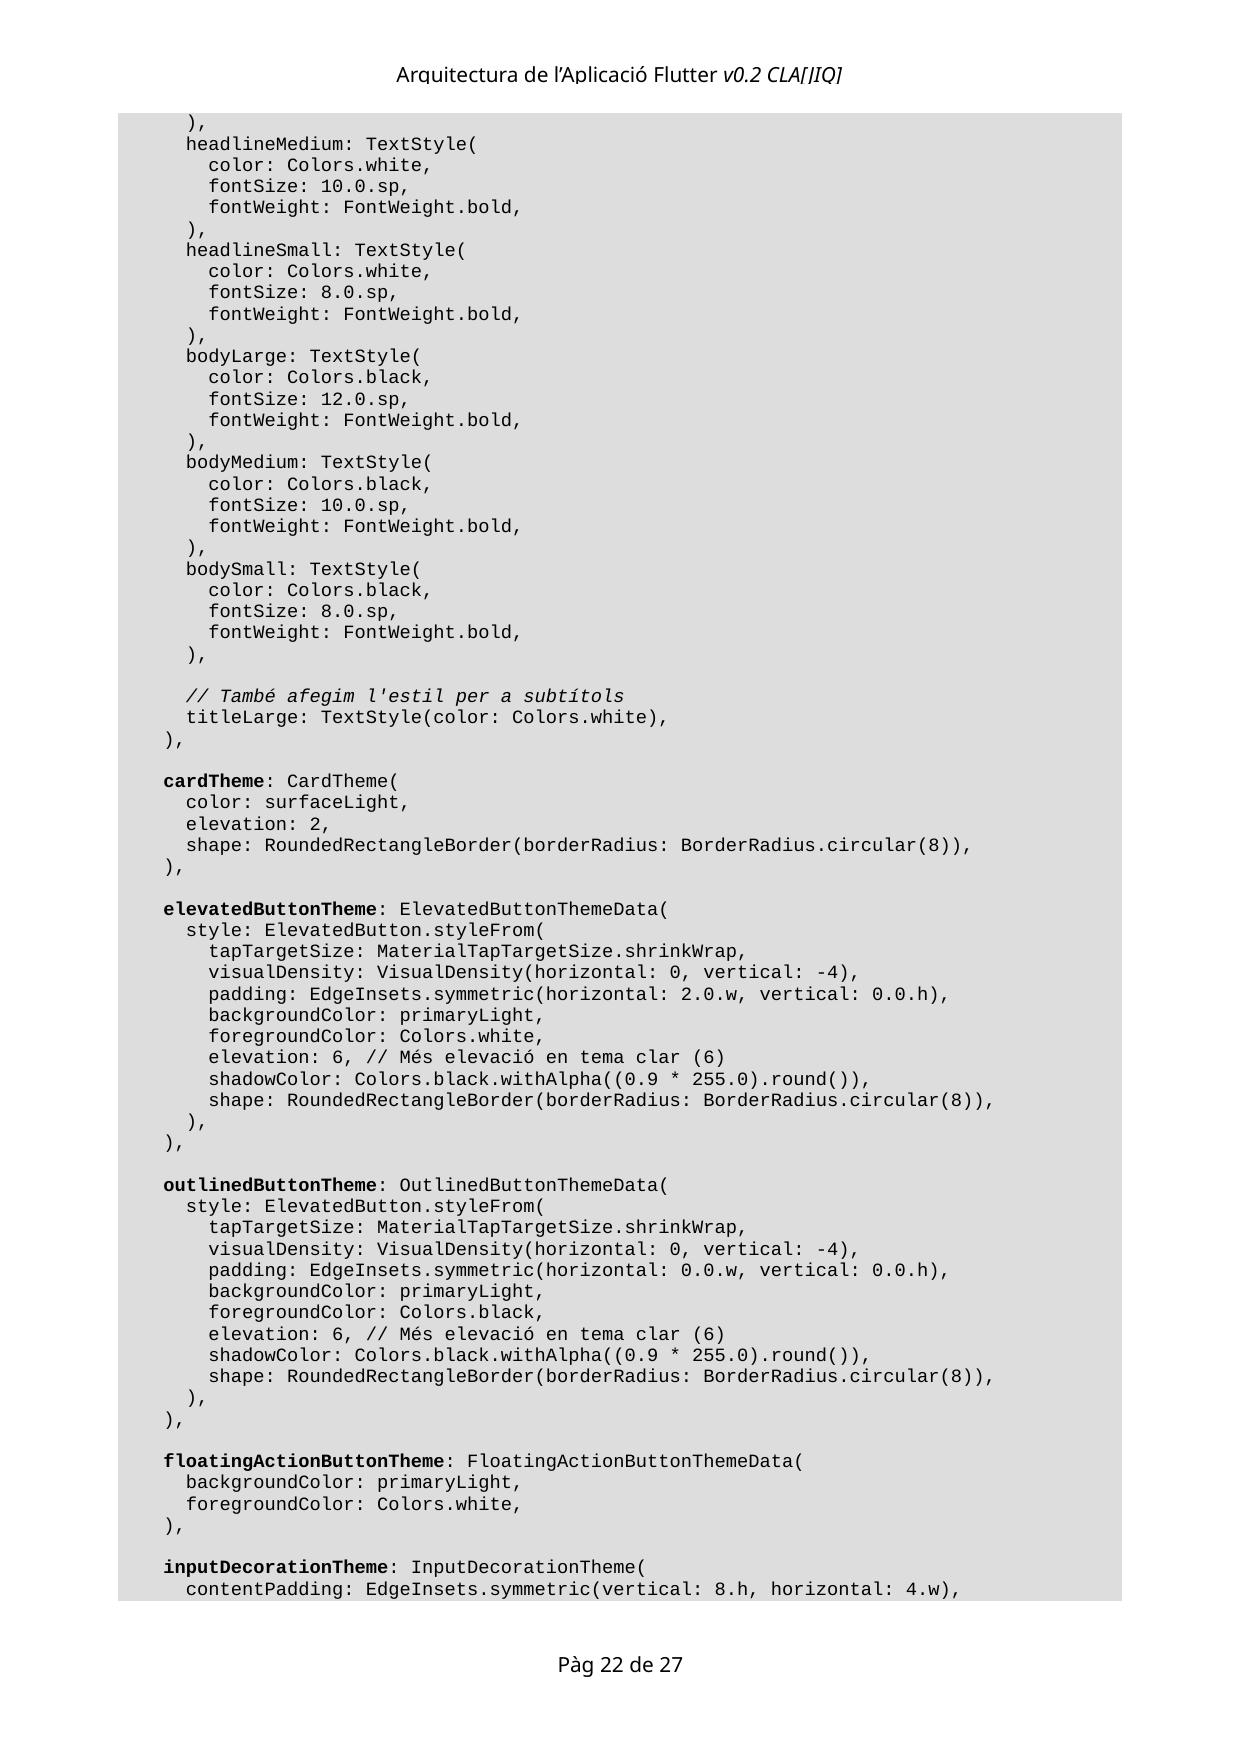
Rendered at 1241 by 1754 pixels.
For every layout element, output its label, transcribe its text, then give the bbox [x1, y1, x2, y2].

text style: ElevatedButton.styleFrom( [118, 1197, 1122, 1218]
text color: Colors.white, [118, 262, 1122, 283]
text fontSize: 8.0.sp, [118, 283, 1122, 304]
text fontWeight: FontWeight.bold, [118, 517, 1122, 538]
text shadowColor: Colors.black.withAlpha((0.9 * 255.0).round()), [118, 1346, 1122, 1367]
text bodyMedium: TextStyle( [118, 453, 1122, 474]
text ), [118, 1388, 1122, 1409]
text fontSize: 8.0.sp, [118, 602, 1122, 623]
text // També afegim l'estil per a subtítols [118, 687, 1122, 708]
text elevation: 2, [118, 814, 1122, 836]
text fontSize: 10.0.sp, [118, 496, 1122, 517]
text inputDecorationTheme: InputDecorationTheme( [118, 1558, 1122, 1579]
text fontWeight: FontWeight.bold, [118, 411, 1122, 432]
text ), [118, 1133, 1122, 1154]
text fontSize: 12.0.sp, [118, 389, 1122, 411]
text color: Colors.black, [118, 581, 1122, 602]
text ), [118, 432, 1122, 453]
text bodySmall: TextStyle( [118, 559, 1122, 581]
text style: ElevatedButton.styleFrom( [118, 921, 1122, 942]
text shape: RoundedRectangleBorder(borderRadius: BorderRadius.circular(8)), [118, 1367, 1122, 1388]
text color: Colors.white, [118, 156, 1122, 177]
text ), [118, 857, 1122, 878]
text fontSize: 10.0.sp, [118, 177, 1122, 198]
text cardTheme: CardTheme( [118, 772, 1122, 793]
text shape: RoundedRectangleBorder(borderRadius: BorderRadius.circular(8)), [118, 1091, 1122, 1112]
text ), [118, 1516, 1122, 1537]
text ), [118, 538, 1122, 559]
text ), [118, 729, 1122, 751]
text tapTargetSize: MaterialTapTargetSize.shrinkWrap, [118, 1218, 1122, 1239]
text fontWeight: FontWeight.bold, [118, 198, 1122, 219]
text foregroundColor: Colors.white, [118, 1494, 1122, 1516]
text backgroundColor: primaryLight, [118, 1282, 1122, 1303]
text foregroundColor: Colors.white, [118, 1027, 1122, 1048]
text shadowColor: Colors.black.withAlpha((0.9 * 255.0).round()), [118, 1069, 1122, 1091]
text fontWeight: FontWeight.bold, [118, 623, 1122, 644]
text visualDensity: VisualDensity(horizontal: 0, vertical: -4), [118, 1239, 1122, 1261]
text contentPadding: EdgeInsets.symmetric(vertical: 8.h, horizontal: 4.w), [118, 1579, 1122, 1601]
text backgroundColor: primaryLight, [118, 1473, 1122, 1494]
text ), [118, 326, 1122, 347]
text tapTargetSize: MaterialTapTargetSize.shrinkWrap, [118, 942, 1122, 963]
text ), [118, 644, 1122, 666]
text visualDensity: VisualDensity(horizontal: 0, vertical: -4), [118, 963, 1122, 984]
text floatingActionButtonTheme: FloatingActionButtonThemeData( [118, 1452, 1122, 1473]
text backgroundColor: primaryLight, [118, 1006, 1122, 1027]
text color: Colors.black, [118, 474, 1122, 496]
text elevation: 6, // Més elevació en tema clar (6) [118, 1324, 1122, 1346]
text color: surfaceLight, [118, 793, 1122, 814]
text elevatedButtonTheme: ElevatedButtonThemeData( [118, 899, 1122, 921]
text padding: EdgeInsets.symmetric(horizontal: 0.0.w, vertical: 0.0.h), [118, 1261, 1122, 1282]
text ), [118, 113, 1122, 134]
text color: Colors.black, [118, 368, 1122, 389]
text ), [118, 1409, 1122, 1431]
text bodyLarge: TextStyle( [118, 347, 1122, 368]
text elevation: 6, // Més elevació en tema clar (6) [118, 1048, 1122, 1069]
text headlineMedium: TextStyle( [118, 134, 1122, 156]
text ), [118, 1112, 1122, 1133]
text titleLarge: TextStyle(color: Colors.white), [118, 708, 1122, 729]
text ), [118, 219, 1122, 241]
text foregroundColor: Colors.black, [118, 1303, 1122, 1324]
text padding: EdgeInsets.symmetric(horizontal: 2.0.w, vertical: 0.0.h), [118, 984, 1122, 1006]
text outlinedButtonTheme: OutlinedButtonThemeData( [118, 1176, 1122, 1197]
text fontWeight: FontWeight.bold, [118, 304, 1122, 326]
text headlineSmall: TextStyle( [118, 241, 1122, 262]
text shape: RoundedRectangleBorder(borderRadius: BorderRadius.circular(8)), [118, 836, 1122, 857]
